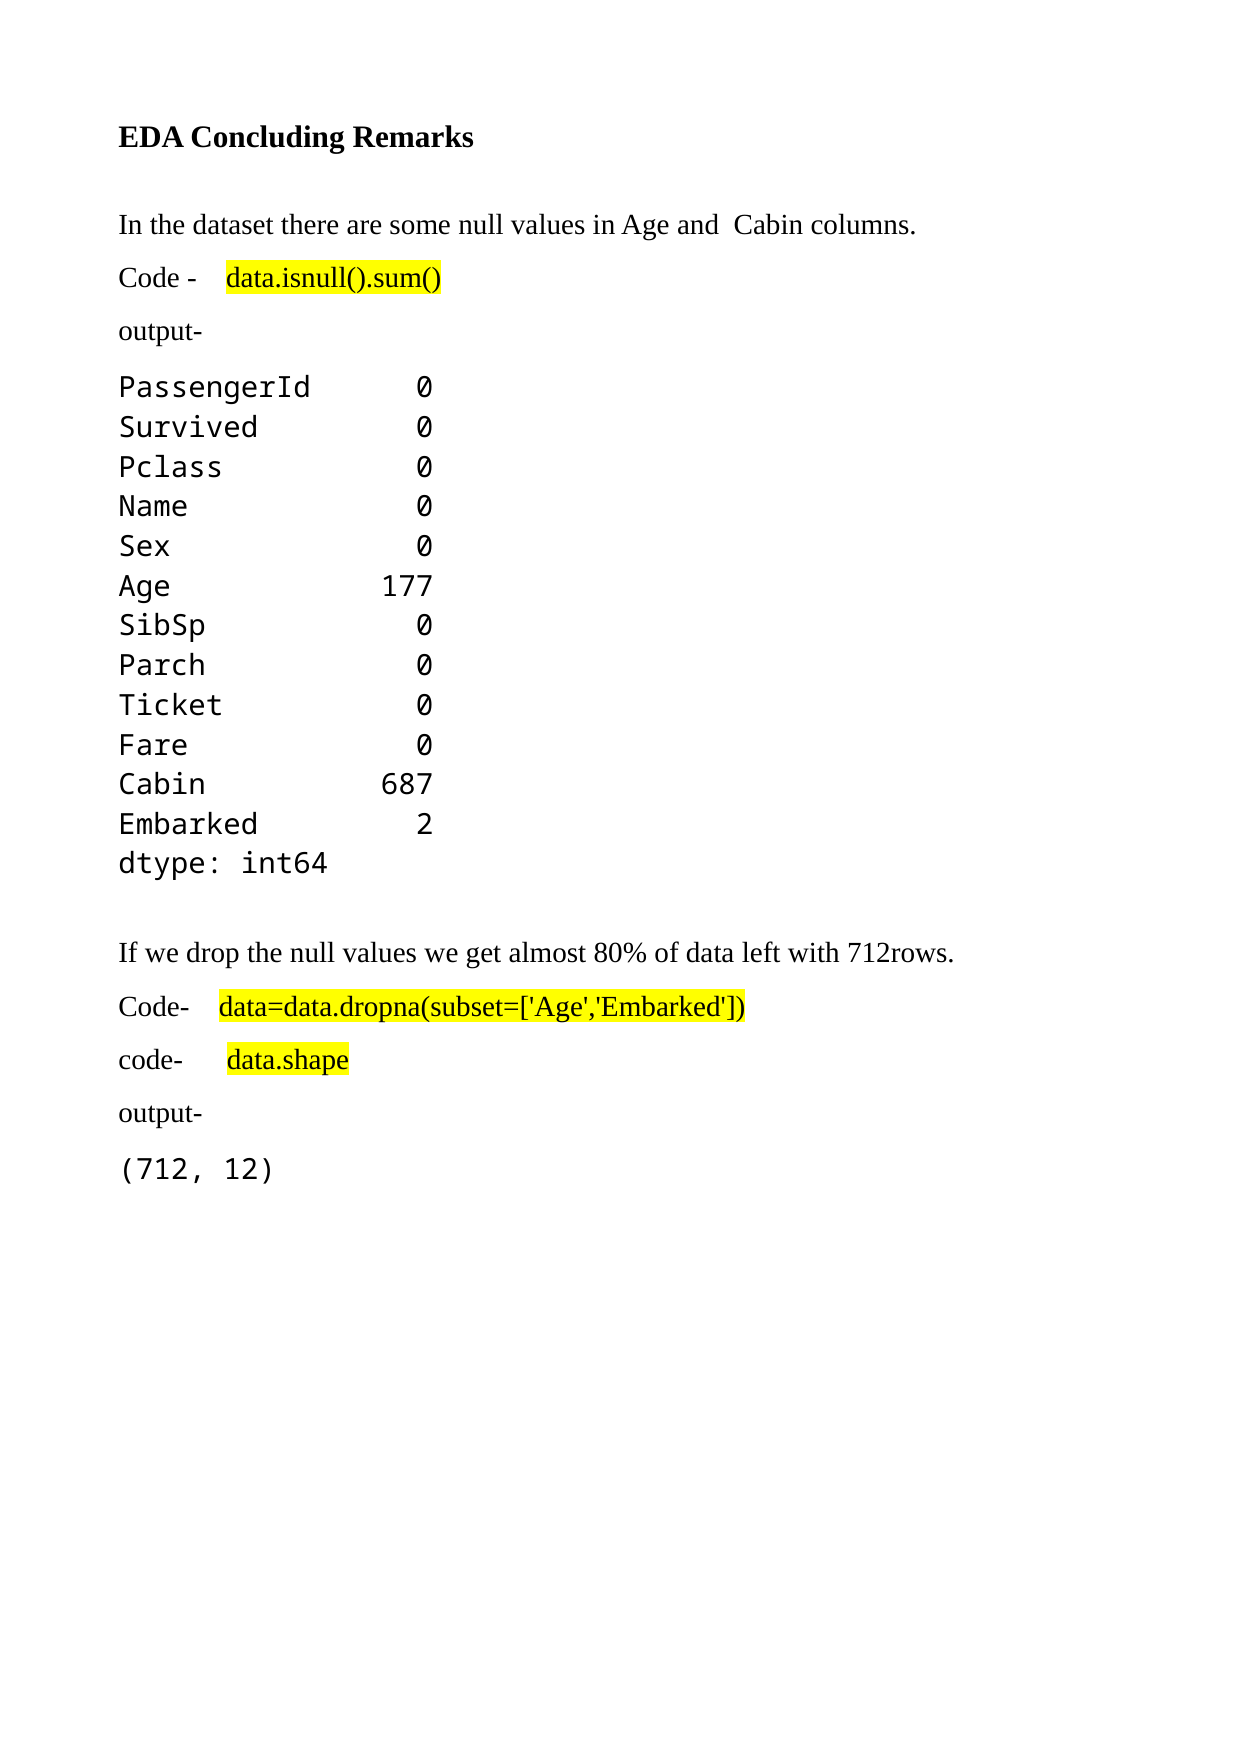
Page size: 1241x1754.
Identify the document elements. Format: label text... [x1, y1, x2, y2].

text (712, 12) [118, 1148, 1122, 1188]
text dtype: int64 [118, 843, 1122, 882]
text PassengerId 0 [118, 367, 1122, 406]
text In the dataset there are some null values in Age and Cabin columns. [118, 207, 1122, 241]
text Embarked 2 [118, 803, 1122, 843]
text output- [118, 1095, 1122, 1128]
text Name 0 [118, 486, 1122, 525]
text Code - data.isnull().sum() [118, 260, 1122, 294]
text Survived 0 [118, 406, 1122, 446]
text EDA Concluding Remarks [118, 118, 1122, 154]
text SibSp 0 [118, 605, 1122, 644]
text Age 177 [118, 565, 1122, 605]
text If we drop the null values we get almost 80% of data left with 712rows. [118, 936, 1122, 969]
text Parch 0 [118, 644, 1122, 684]
text Fare 0 [118, 724, 1122, 763]
text Cabin 687 [118, 763, 1122, 803]
text output- [118, 313, 1122, 347]
text Sex 0 [118, 525, 1122, 565]
text code- data.shape [118, 1042, 1122, 1075]
text Ticket 0 [118, 684, 1122, 724]
text Code- data=data.dropna(subset=['Age','Embarked']) [118, 989, 1122, 1022]
text Pclass 0 [118, 446, 1122, 486]
